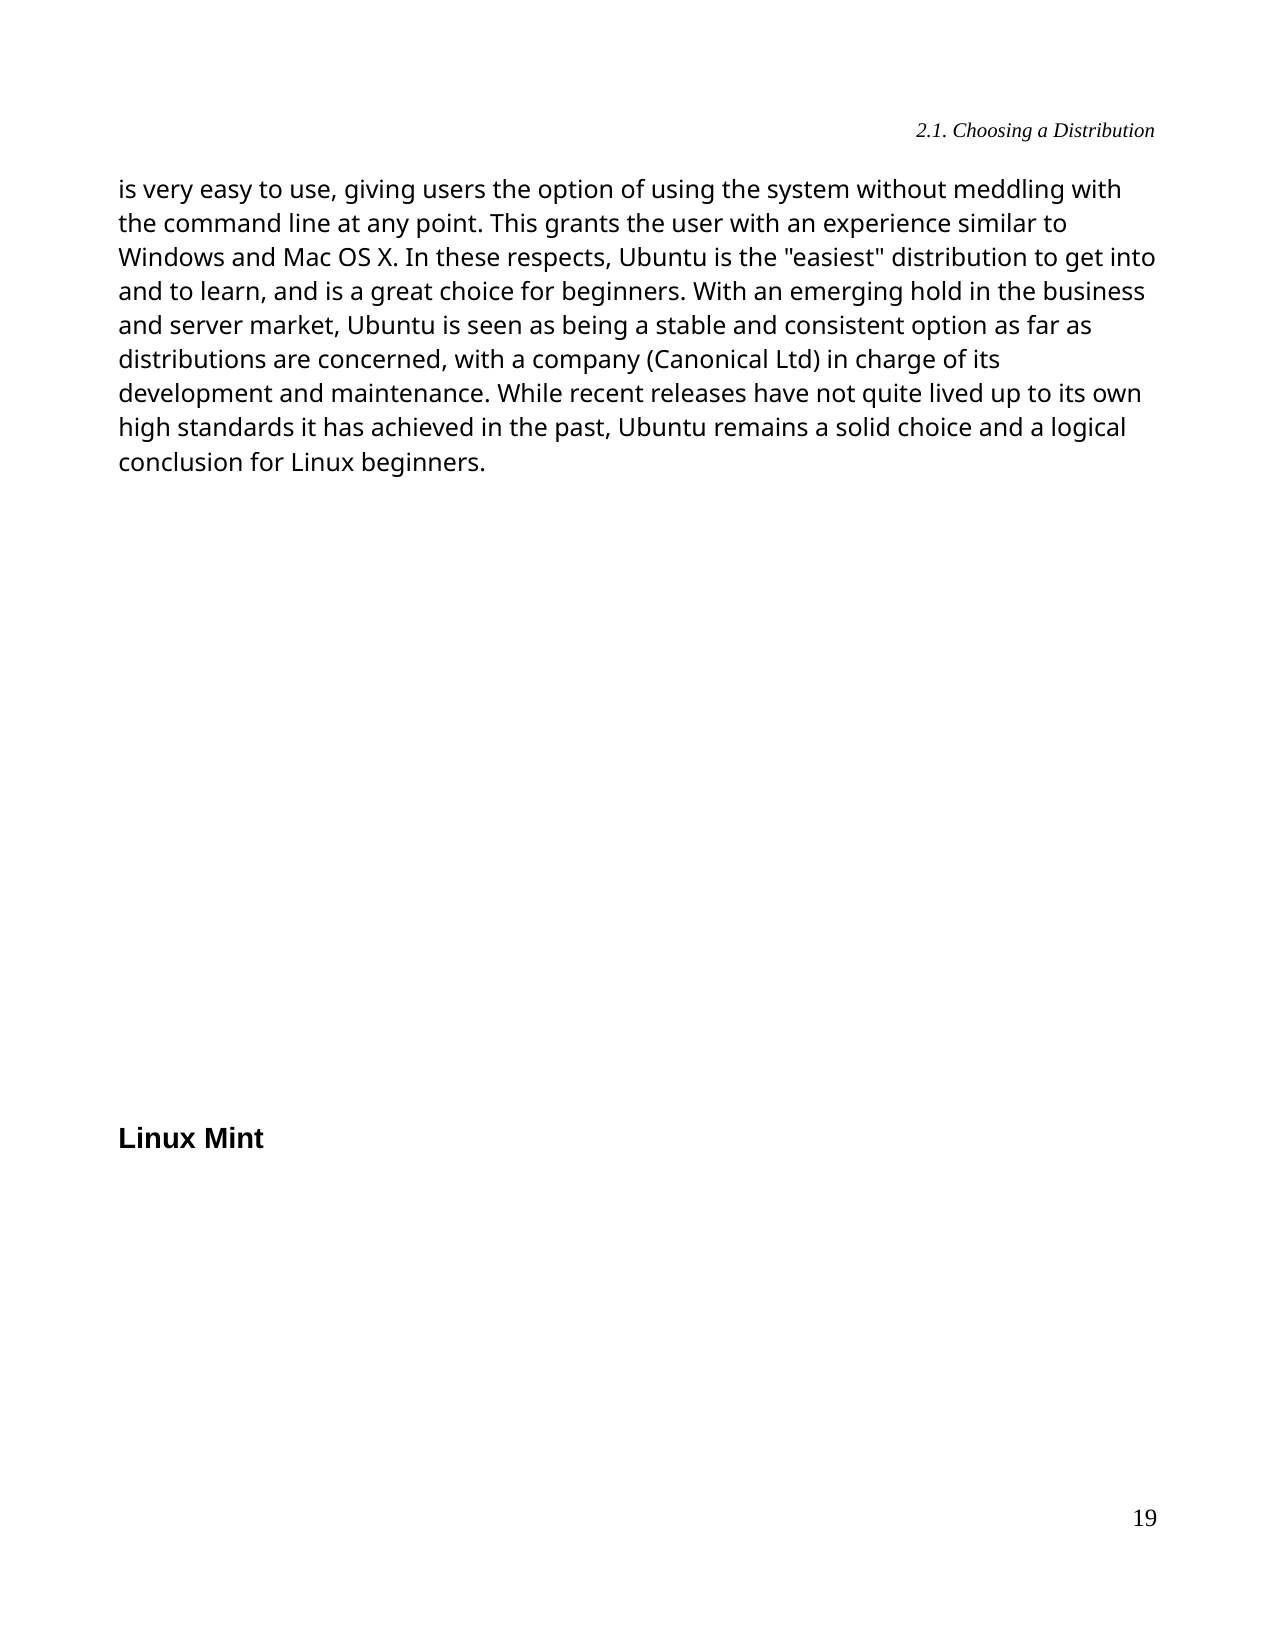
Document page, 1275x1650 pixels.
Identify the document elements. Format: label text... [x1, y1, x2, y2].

text is very easy to use, giving users the option of using the system without meddling with the command line at any point. This grants the user with an experience similar to Windows and Mac OS X. In these respects, Ubuntu is the "easiest" distribution to get into and to learn, and is a great choice for beginners. With an emerging hold in the business and server market, Ubuntu is seen as being a stable and consistent option as far as distributions are concerned, with a company (Canonical Ltd) in charge of its development and maintenance. While recent releases have not quite lived up to its own high standards it has achieved in the past, Ubuntu remains a solid choice and a logical conclusion for Linux beginners. [118, 172, 1157, 478]
subtitle Linux Mint [118, 1121, 1157, 1154]
